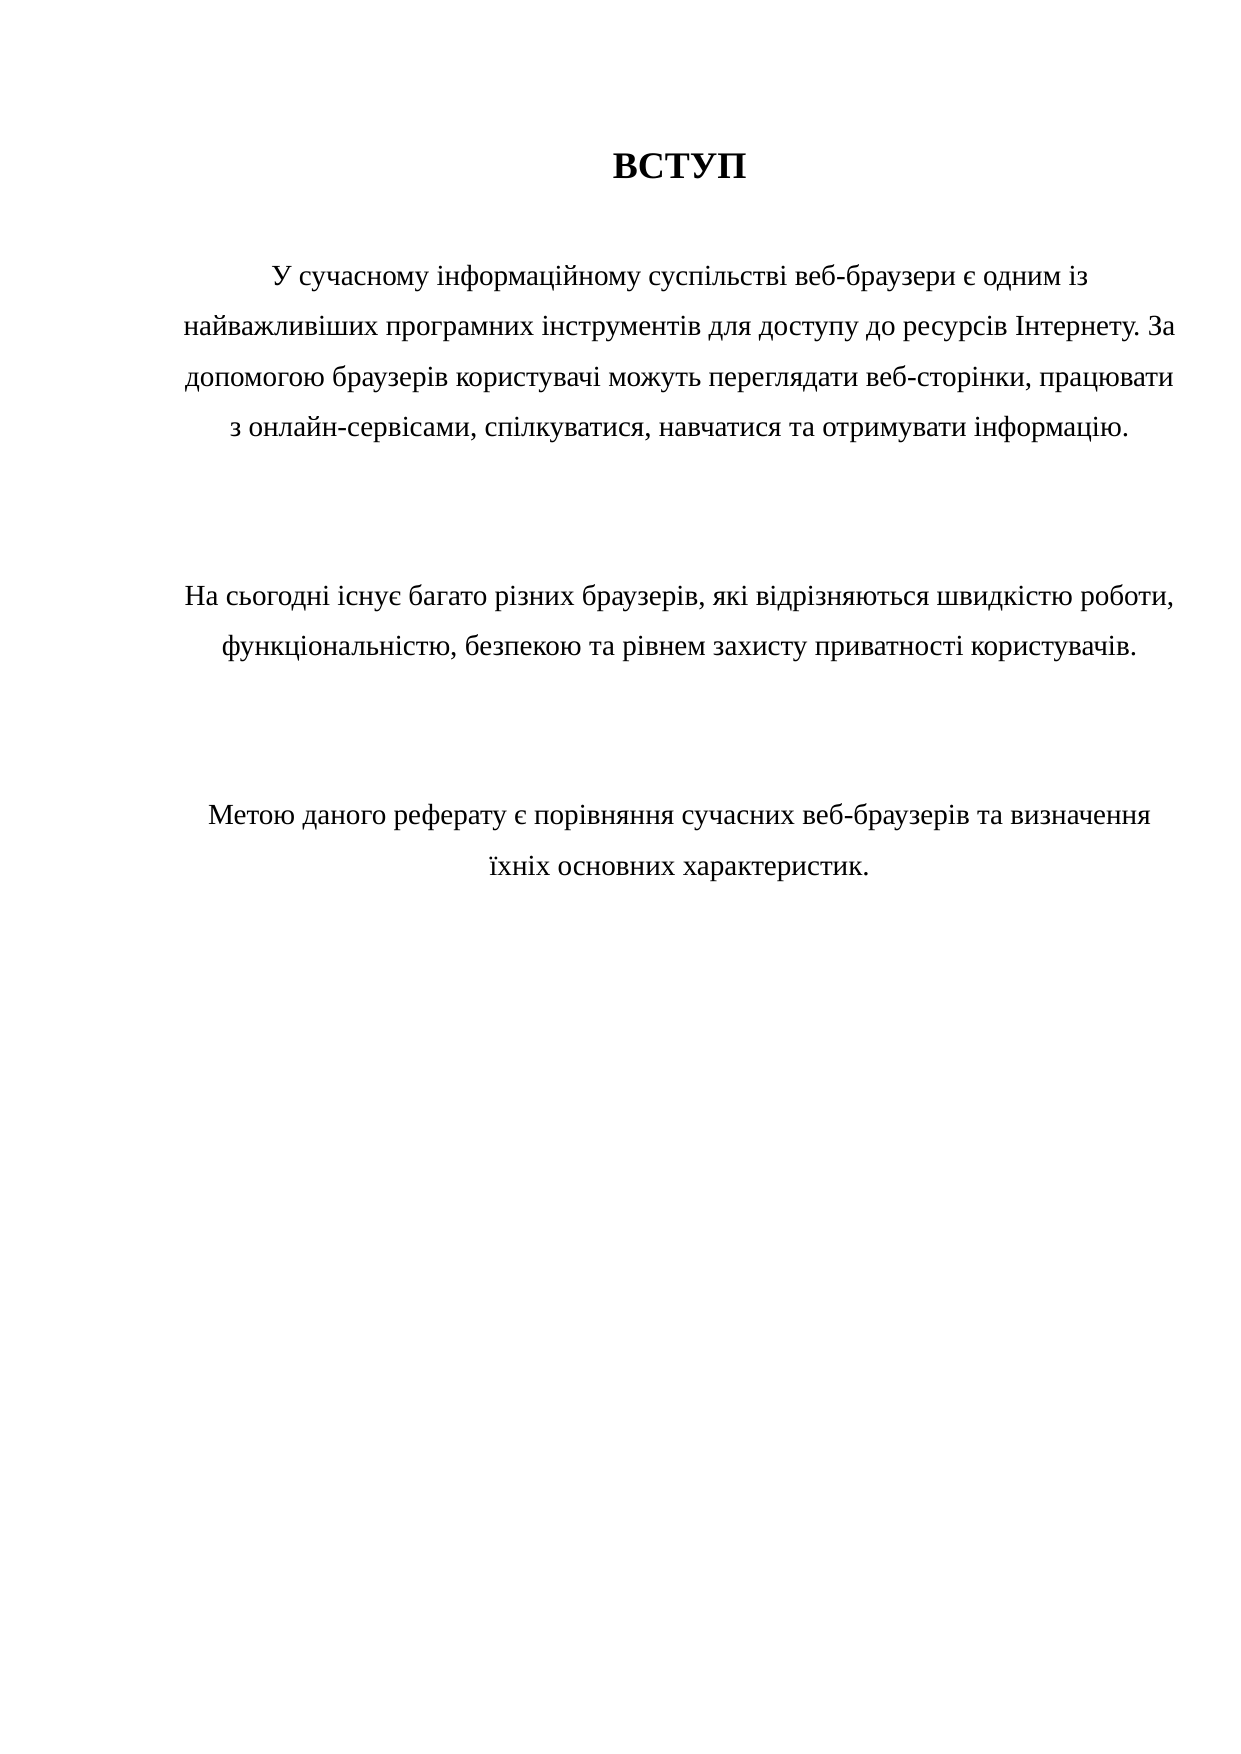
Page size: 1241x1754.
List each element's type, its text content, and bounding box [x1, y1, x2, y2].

text У сучасному інформаційному суспільстві веб-браузери є одним із найважливіших програмних інструментів для доступу до ресурсів Інтернету. За допомогою браузерів користувачі можуть переглядати веб-сторінки, працювати з онлайн-сервісами, спілкуватися, навчатися та отримувати інформацію. [177, 258, 1182, 443]
text Метою даного реферату є порівняння сучасних веб-браузерів та визначення їхніх основних характеристик. [177, 797, 1182, 881]
text На сьогодні існує багато різних браузерів, які відрізняються швидкістю роботи, функціональністю, безпекою та рівнем захисту приватності користувачів. [177, 578, 1182, 662]
subtitle ВСТУП [177, 143, 1182, 186]
